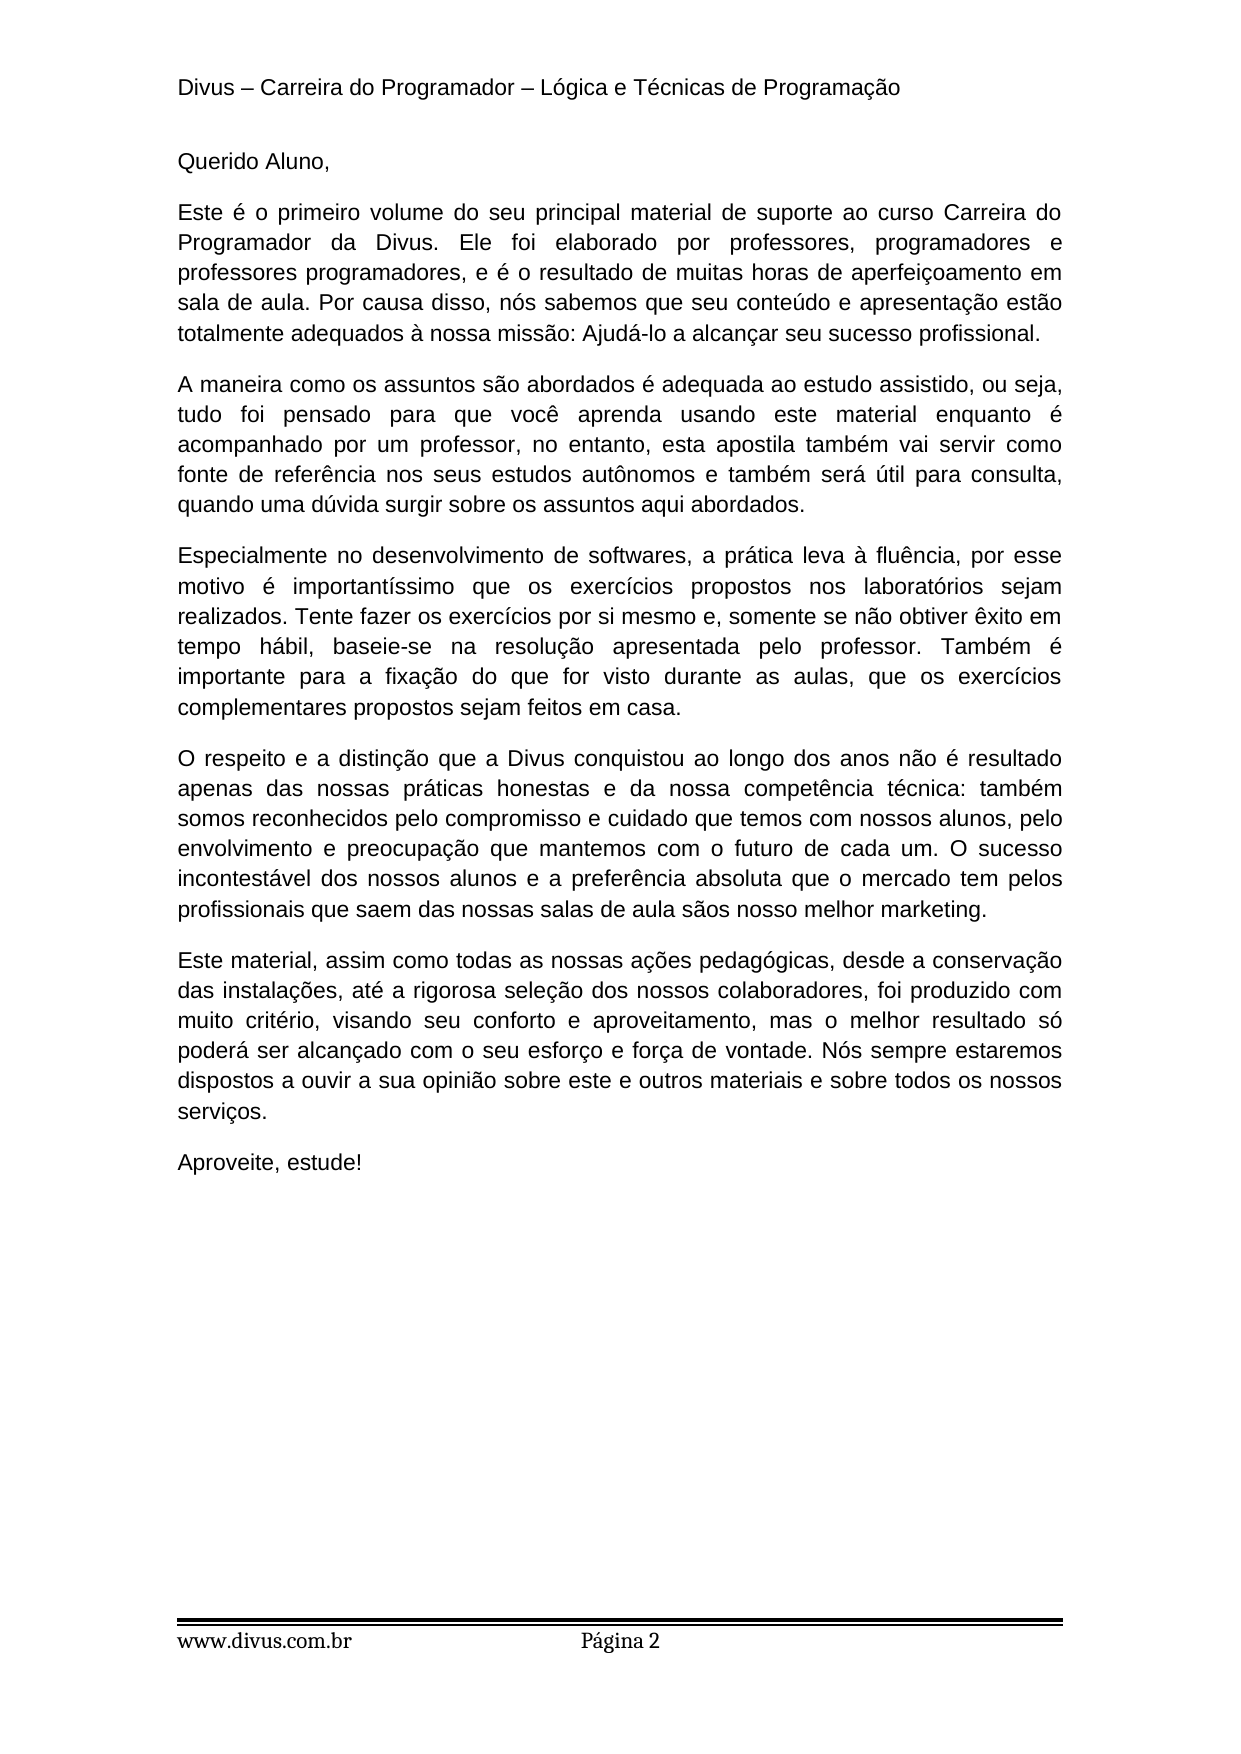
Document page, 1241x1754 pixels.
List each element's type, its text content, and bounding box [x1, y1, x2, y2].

text O respeito e a distinção que a Divus conquistou ao longo dos anos não é resultado apenas das nossas práticas honestas e da nossa competência técnica: também somos reconhecidos pelo compromisso e cuidado que temos com nossos alunos, pelo envolvimento e preocupação que mantemos com o futuro de cada um. O sucesso incontestável dos nossos alunos e a preferência absoluta que o mercado tem pelos profissionais que saem das nossas salas de aula sãos nosso melhor marketing. [177, 744, 1063, 922]
text Este é o primeiro volume do seu principal material de suporte ao curso Carreira do Programador da Divus. Ele foi elaborado por professores, programadores e professores programadores, e é o resultado de muitas horas de aperfeiçoamento em sala de aula. Por causa disso, nós sabemos que seu conteúdo e apresentação estão totalmente adequados à nossa missão: Ajudá-lo a alcançar seu sucesso profissional. [177, 199, 1063, 346]
text Especialmente no desenvolvimento de softwares, a prática leva à fluência, por esse motivo é importantíssimo que os exercícios propostos nos laboratórios sejam realizados. Tente fazer os exercícios por si mesmo e, somente se não obtiver êxito em tempo hábil, baseie-se na resolução apresentada pelo professor. Também é importante para a fixação do que for visto durante as aulas, que os exercícios complementares propostos sejam feitos em casa. [177, 542, 1063, 720]
text Aproveite, estude! [177, 1149, 1063, 1175]
text Este material, assim como todas as nossas ações pedagógicas, desde a conservação das instalações, até a rigorosa seleção dos nossos colaboradores, foi produzido com muito critério, visando seu conforto e aproveitamento, mas o melhor resultado só poderá ser alcançado com o seu esforço e força de vontade. Nós sempre estaremos dispostos a ouvir a sua opinião sobre este e outros materiais e sobre todos os nossos serviços. [177, 947, 1063, 1124]
text Querido Aluno, [177, 148, 1063, 174]
text A maneira como os assuntos são abordados é adequada ao estudo assistido, ou seja, tudo foi pensado para que você aprenda usando este material enquanto é acompanhado por um professor, no entanto, esta apostila também vai servir como fonte de referência nos seus estudos autônomos e também será útil para consulta, quando uma dúvida surgir sobre os assuntos aqui abordados. [177, 371, 1063, 518]
